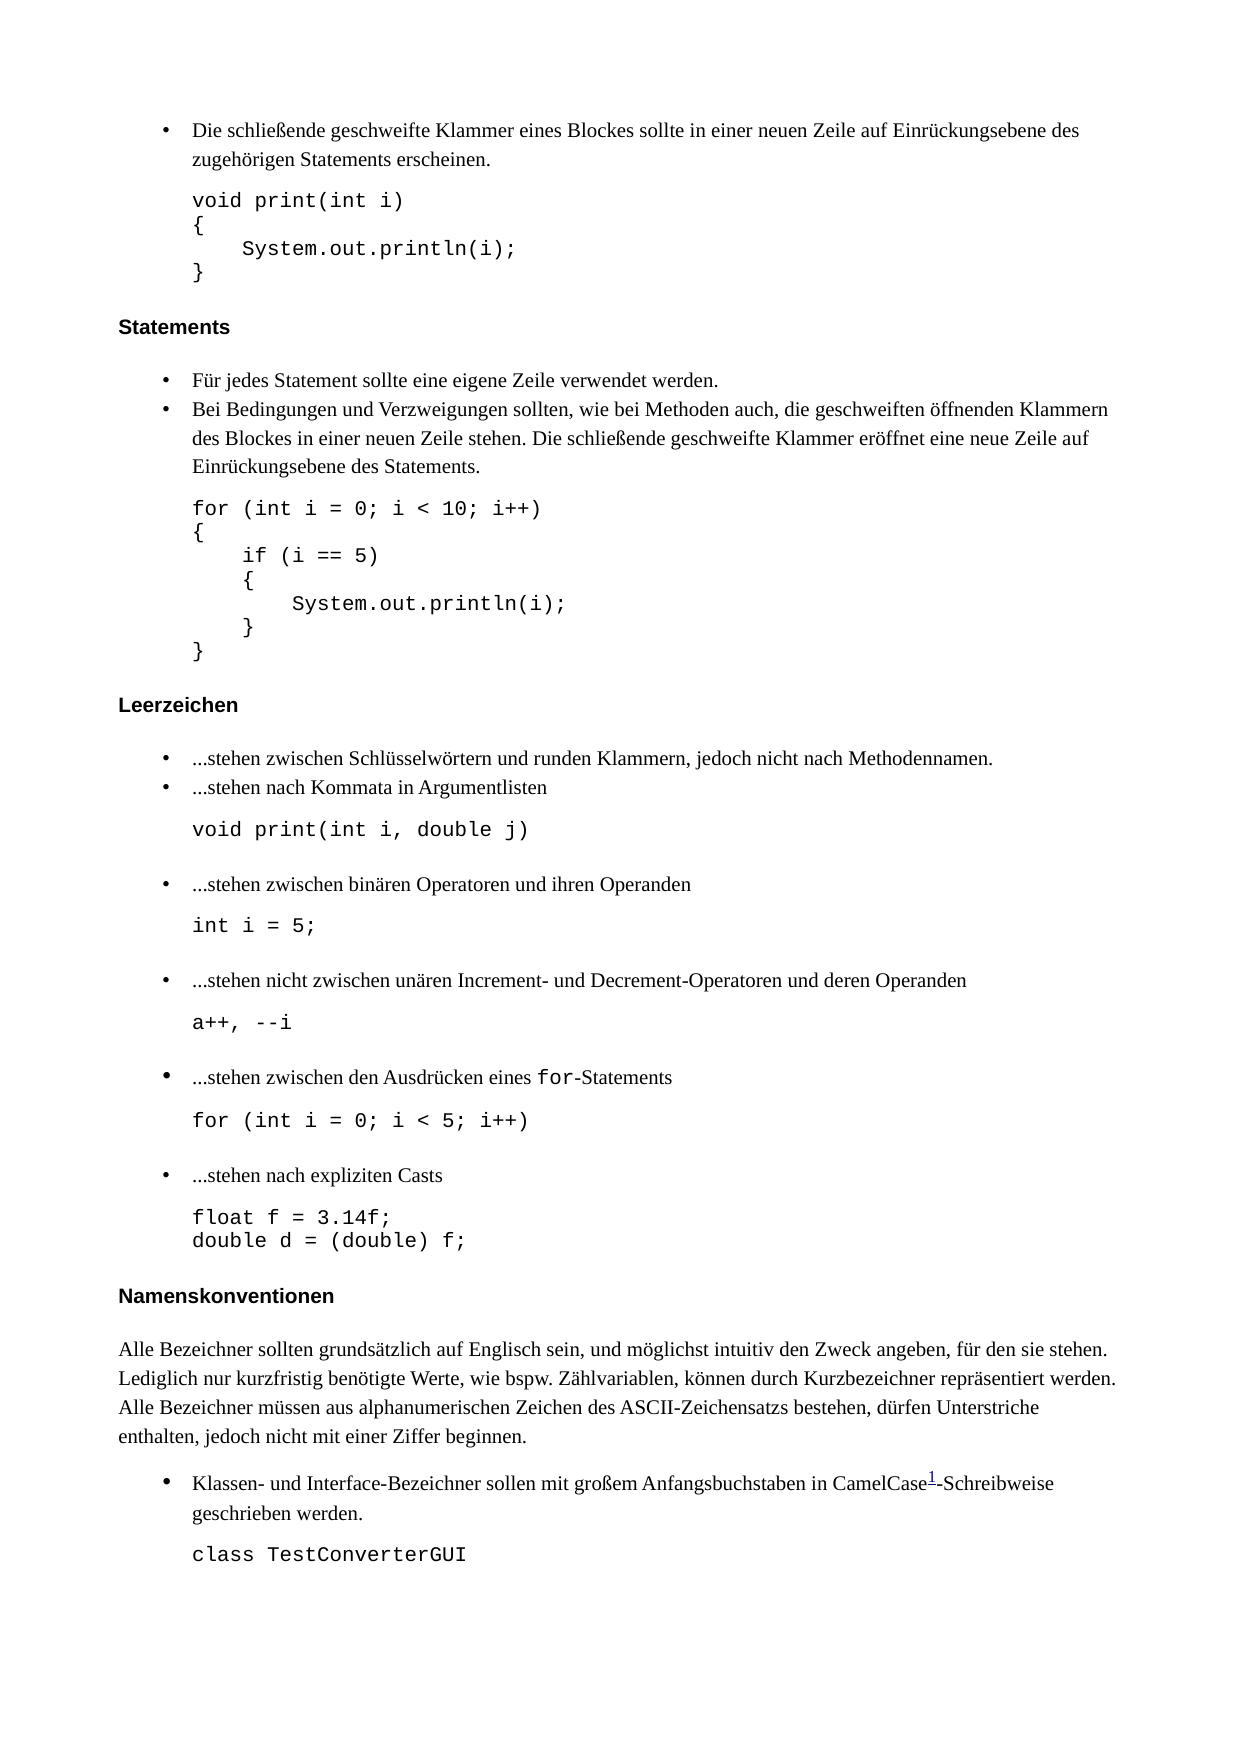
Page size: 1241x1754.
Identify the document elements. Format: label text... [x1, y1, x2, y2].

list Die schließende geschweifte Klammer eines Blockes sollte in einer neuen Zeile auf Einrückungsebene des zugehörigen Statements erscheinen. [162, 118, 1122, 171]
list } [162, 640, 1122, 663]
list Klassen- und Interface-Bezeichner sollen mit großem Anfangsbuchstaben in CamelCase1-Schreibweise geschrieben werden. [162, 1467, 1122, 1525]
list { [162, 569, 1122, 592]
list ...stehen zwischen binären Operatoren und ihren Operanden [162, 872, 1122, 896]
list ...stehen zwischen den Ausdrücken eines for-Statements [162, 1065, 1122, 1091]
list ...stehen nach Kommata in Argumentlisten [162, 775, 1122, 799]
list a++, --i [162, 1012, 1122, 1035]
subtitle Namenskonventionen [118, 1284, 1122, 1308]
list } [162, 616, 1122, 640]
list Bei Bedingungen und Verzweigungen sollten, wie bei Methoden auch, die geschweiften öffnenden Klammern des Blockes in einer neuen Zeile stehen. Die schließende geschweifte Klammer eröffnet eine neue Zeile auf Einrückungsebene des Statements. [162, 397, 1122, 478]
list class TestConverterGUI [162, 1544, 1122, 1568]
list for (int i = 0; i < 5; i++) [162, 1110, 1122, 1134]
list { [162, 522, 1122, 545]
list ...stehen zwischen Schlüsselwörtern und runden Klammern, jedoch nicht nach Methodennamen. [162, 746, 1122, 770]
text Alle Bezeichner sollten grundsätzlich auf Englisch sein, und möglichst intuitiv den Zweck angeben, für den sie stehen. Lediglich nur kurzfristig benötigte Werte, wie bspw. Zählvariablen, können durch Kurzbezeichner repräsentiert werden. Alle Bezeichner müssen aus alphanumerischen Zeichen des ASCII-Zeichensatzs bestehen, dürfen Unterstriche enthalten, jedoch nicht mit einer Ziffer beginnen. [118, 1337, 1122, 1448]
list void print(int i) [162, 190, 1122, 214]
subtitle Statements [118, 314, 1122, 338]
list ...stehen nicht zwischen unären Increment- und Decrement-Operatoren und deren Operanden [162, 968, 1122, 992]
list float f = 3.14f; [162, 1207, 1122, 1231]
list ...stehen nach expliziten Casts [162, 1163, 1122, 1187]
subtitle Leerzeichen [118, 693, 1122, 717]
list for (int i = 0; i < 10; i++) [162, 498, 1122, 522]
list { [162, 214, 1122, 238]
list void print(int i, double j) [162, 819, 1122, 842]
list } [162, 261, 1122, 285]
list int i = 5; [162, 915, 1122, 939]
list System.out.println(i); [162, 238, 1122, 261]
list double d = (double) f; [162, 1231, 1122, 1254]
list if (i == 5) [162, 545, 1122, 569]
list System.out.println(i); [162, 592, 1122, 616]
list Für jedes Statement sollte eine eigene Zeile verwendet werden. [162, 368, 1122, 392]
